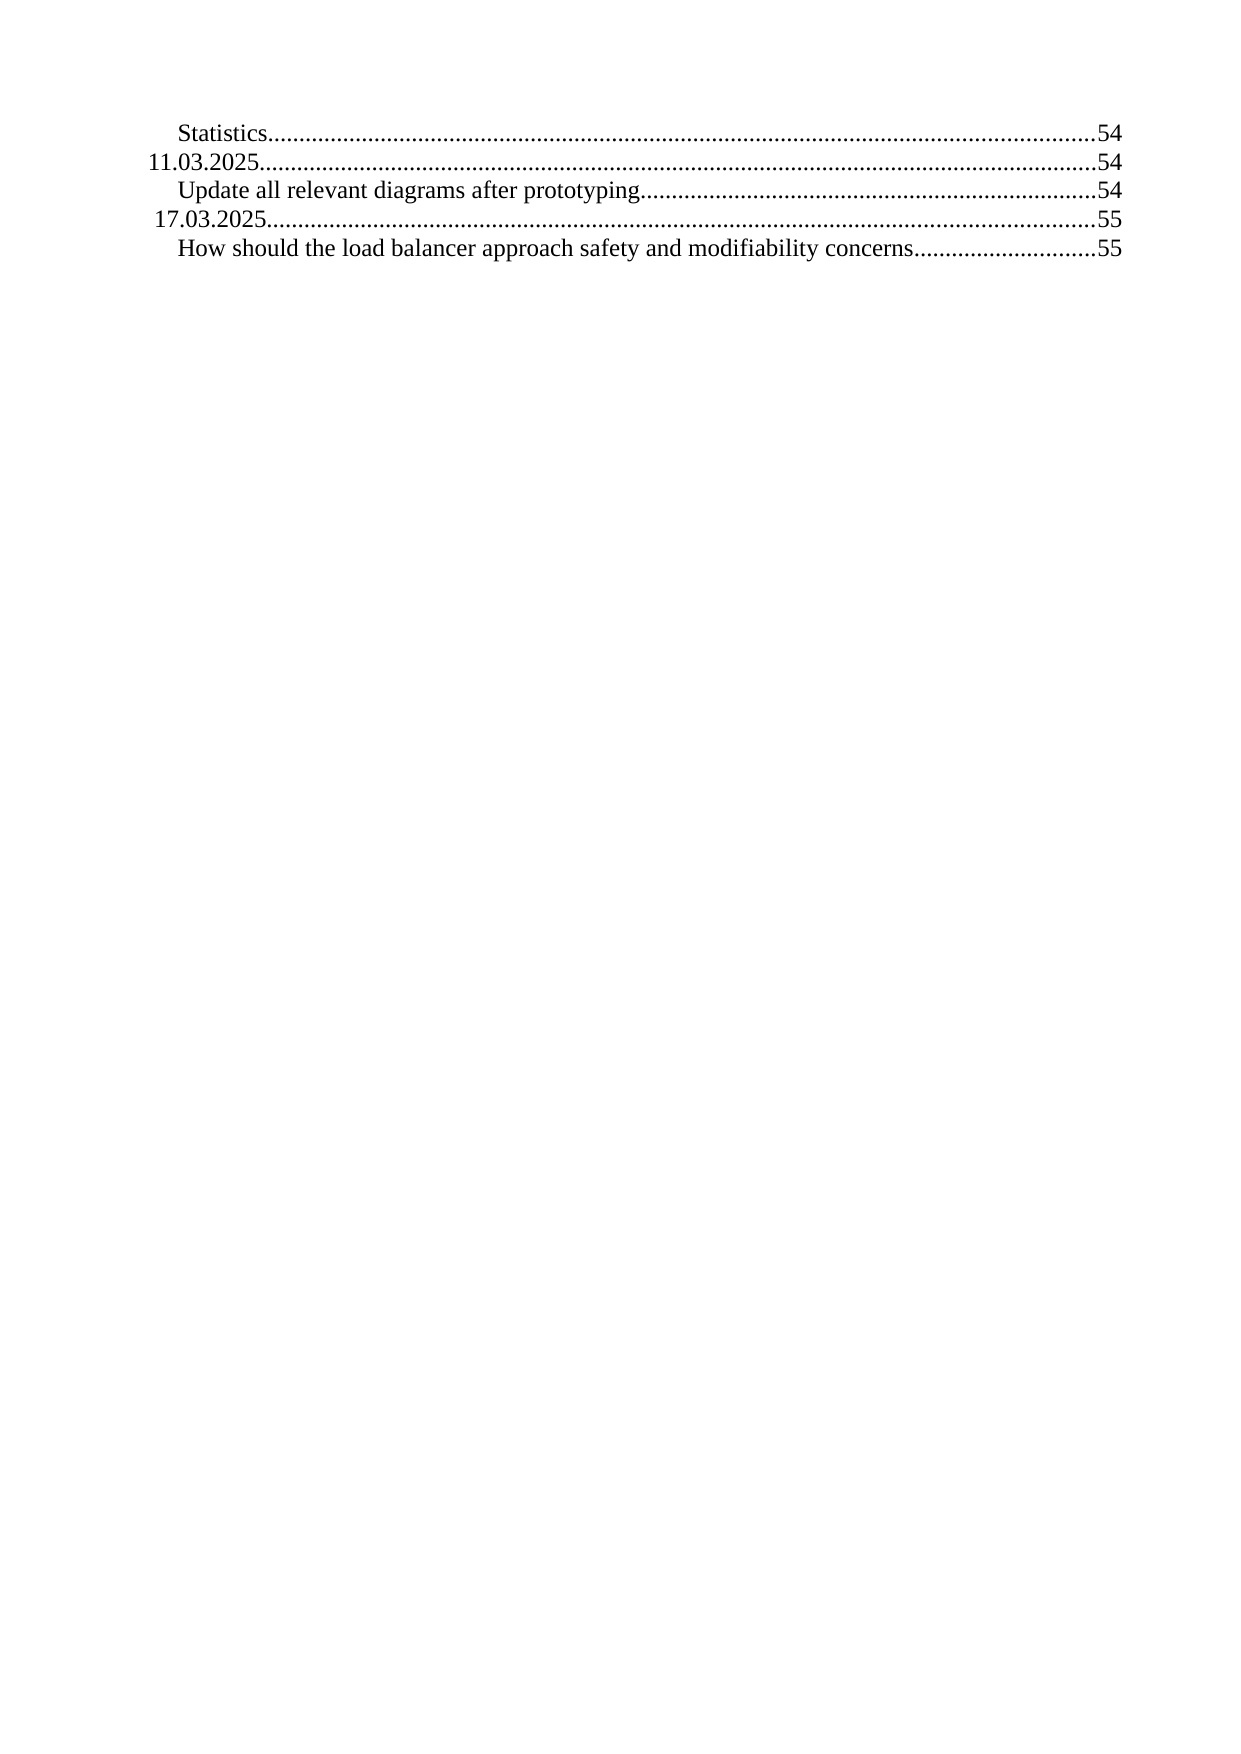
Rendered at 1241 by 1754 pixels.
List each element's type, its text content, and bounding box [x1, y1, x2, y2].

text 11.03.2025 54 [148, 147, 1122, 176]
text 17.03.2025 55 [148, 204, 1122, 233]
text How should the load balancer approach safety and modifiability concerns 55 [177, 233, 1122, 262]
text Statistics 54 [177, 118, 1122, 147]
text Update all relevant diagrams after prototyping 54 [177, 176, 1122, 204]
